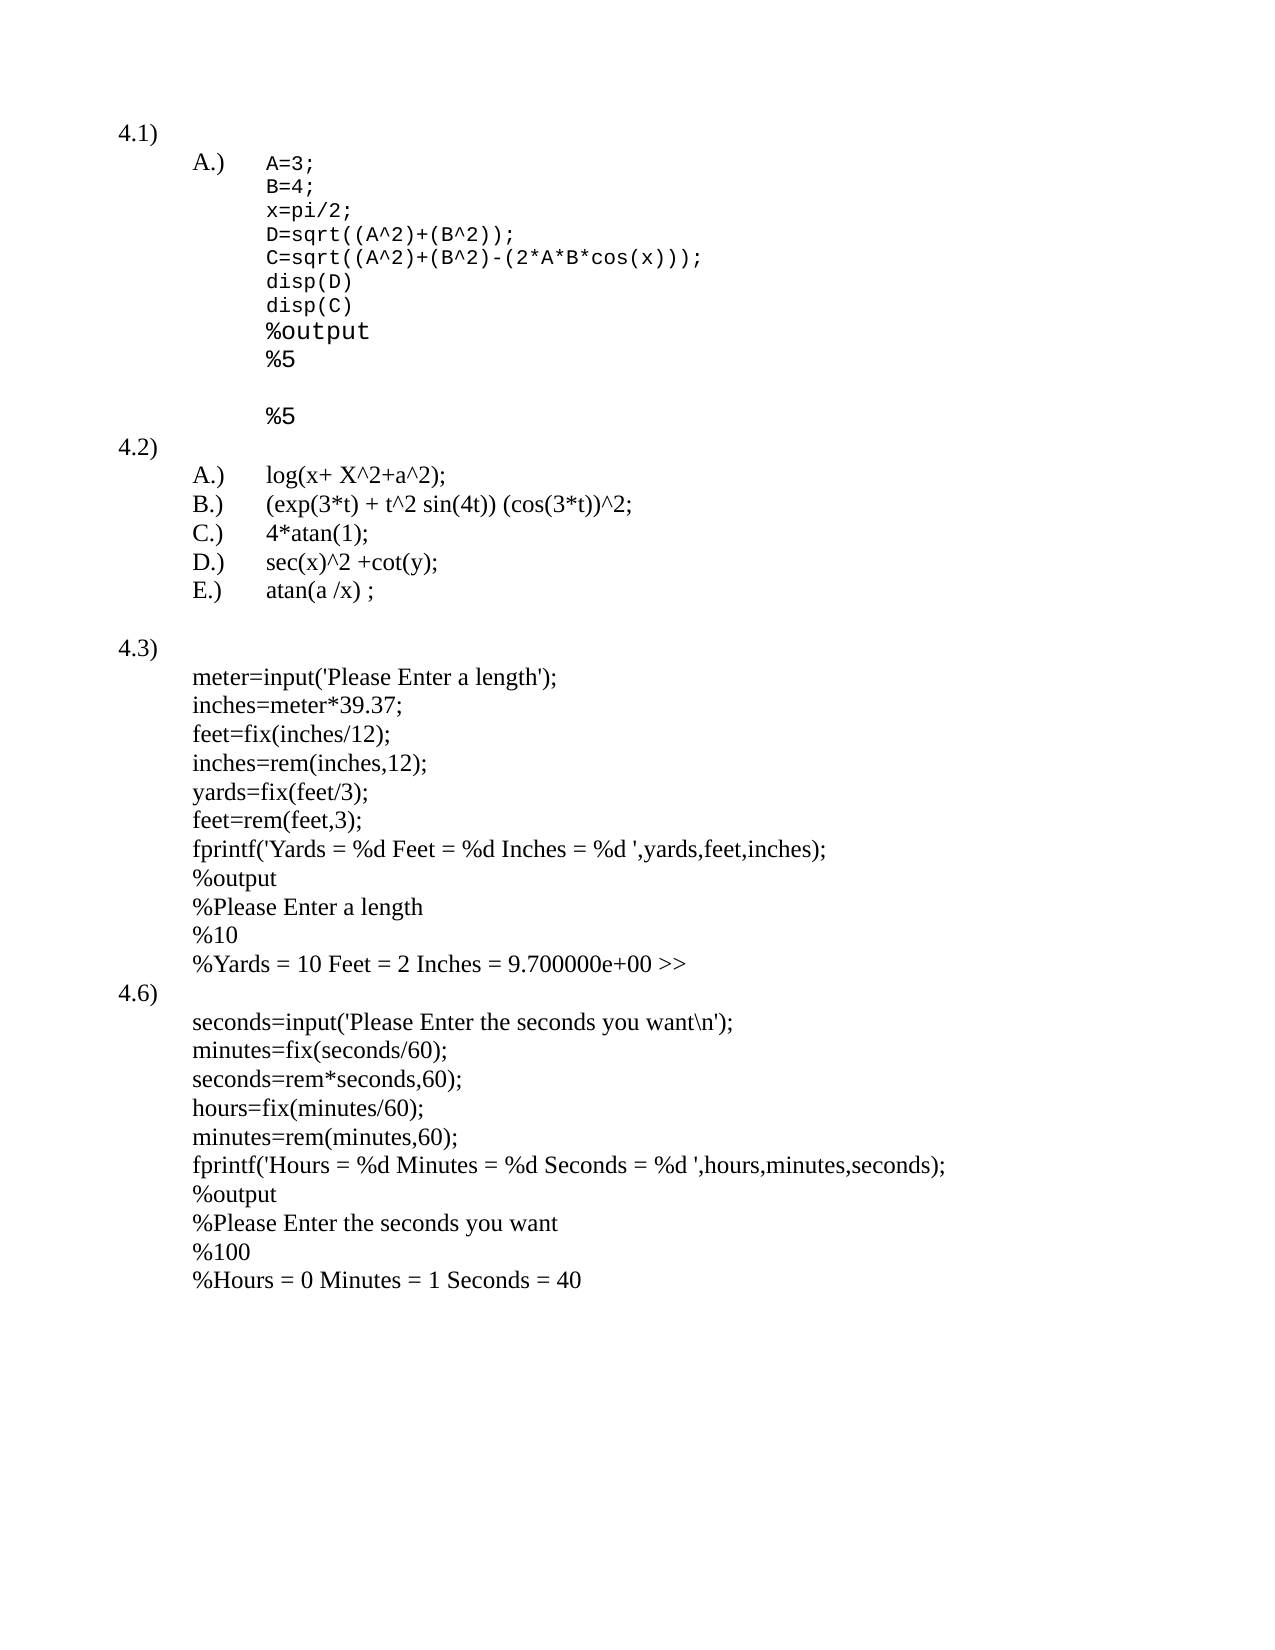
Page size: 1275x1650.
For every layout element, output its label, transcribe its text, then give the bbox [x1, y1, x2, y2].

text D.) sec(x)^2 +cot(y); [118, 547, 1157, 575]
text feet=fix(inches/12); [118, 719, 1157, 748]
text inches=meter*39.37; [118, 690, 1157, 719]
text fprintf('Hours = %d Minutes = %d Seconds = %d ',hours,minutes,seconds); [118, 1150, 1157, 1179]
text C=sqrt((A^2)+(B^2)-(2*A*B*cos(x))); [266, 247, 1157, 271]
text B=4; [266, 176, 1157, 200]
text %Hours = 0 Minutes = 1 Seconds = 40 [118, 1265, 1157, 1294]
text %10 [118, 920, 1157, 949]
text yards=fix(feet/3); [118, 777, 1157, 805]
text %output [266, 318, 1157, 347]
text B.) (exp(3*t) + t^2 sin(4t)) (cos(3*t))^2; [118, 489, 1157, 518]
text %Please Enter a length [118, 892, 1157, 920]
text %Please Enter the seconds you want [118, 1208, 1157, 1237]
text seconds=rem*seconds,60); [118, 1064, 1157, 1093]
text 4.3) [118, 633, 1157, 662]
text C.) 4*atan(1); [118, 518, 1157, 547]
text meter=input('Please Enter a length'); [118, 662, 1157, 690]
text %output [118, 863, 1157, 892]
text %output [118, 1179, 1157, 1208]
text %Yards = 10 Feet = 2 Inches = 9.700000e+00 >> [118, 949, 1157, 978]
text feet=rem(feet,3); [118, 805, 1157, 834]
text %100 [118, 1237, 1157, 1265]
text D=sqrt((A^2)+(B^2)); [266, 224, 1157, 247]
text disp(D) [266, 271, 1157, 295]
text hours=fix(minutes/60); [118, 1093, 1157, 1122]
text 4.2) [118, 432, 1157, 460]
text 4.6) [118, 978, 1157, 1007]
text %5 [266, 403, 1157, 432]
text disp(C) [266, 295, 1157, 318]
text A.) log(x+ X^2+a^2); [118, 460, 1157, 489]
text seconds=input('Please Enter the seconds you want\n'); [118, 1007, 1157, 1035]
text minutes=rem(minutes,60); [118, 1122, 1157, 1150]
text A.) A=3; [118, 147, 1157, 176]
text %5 [266, 347, 1157, 375]
text x=pi/2; [266, 200, 1157, 224]
text inches=rem(inches,12); [118, 748, 1157, 777]
text 4.1) [118, 118, 1157, 147]
text E.) atan(a /x) ; [118, 575, 1157, 604]
text minutes=fix(seconds/60); [118, 1035, 1157, 1064]
text fprintf('Yards = %d Feet = %d Inches = %d ',yards,feet,inches); [118, 834, 1157, 863]
